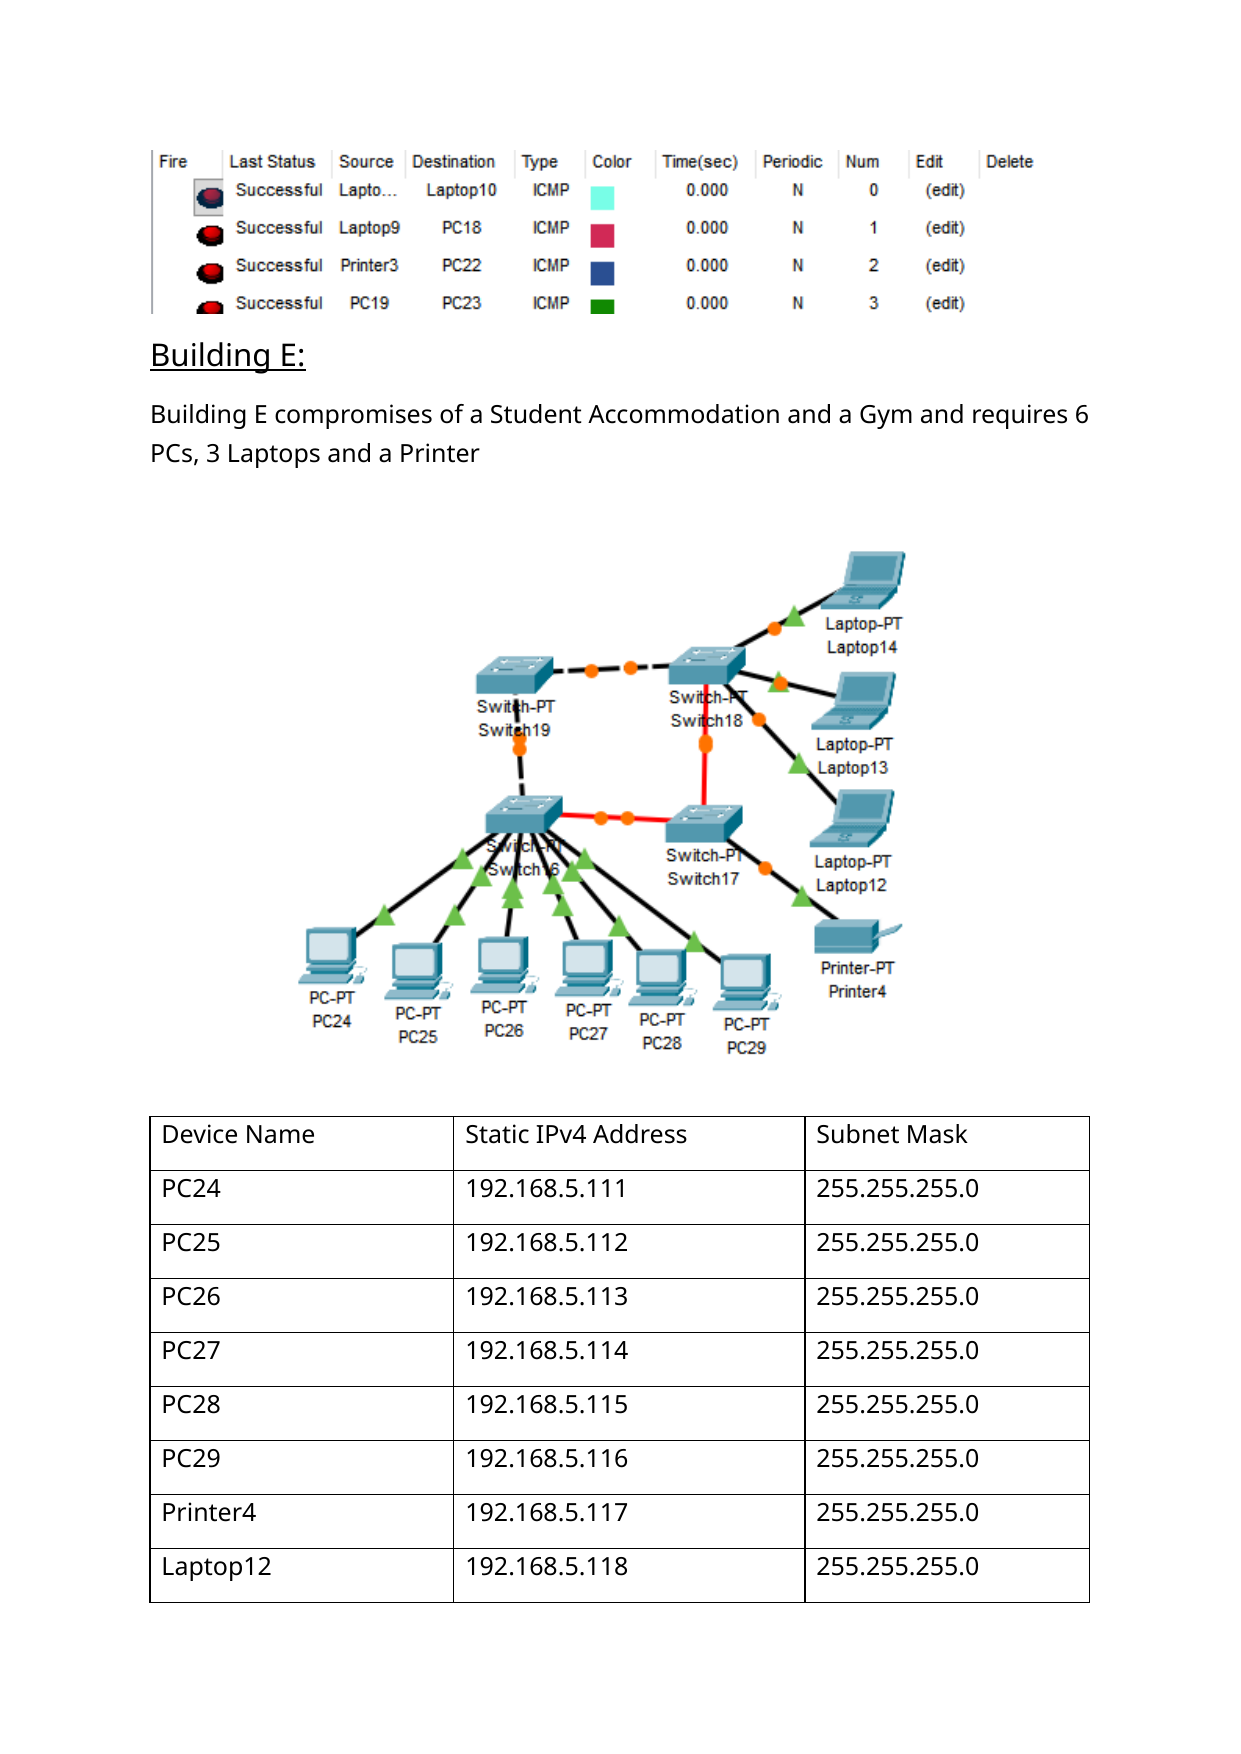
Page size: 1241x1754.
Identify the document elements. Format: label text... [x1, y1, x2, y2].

table_cell 192.168.5.111 [454, 1171, 804, 1224]
table_cell 192.168.5.114 [454, 1333, 804, 1386]
table_cell 192.168.5.118 [454, 1549, 804, 1602]
table_cell PC24 [151, 1171, 453, 1224]
table_cell 255.255.255.0 [806, 1279, 1089, 1332]
table_cell PC26 [151, 1279, 453, 1332]
table_cell PC25 [151, 1225, 453, 1278]
table_cell 255.255.255.0 [806, 1387, 1089, 1440]
text Building E: [150, 333, 1090, 376]
table_cell 255.255.255.0 [806, 1225, 1089, 1278]
table_cell 255.255.255.0 [806, 1171, 1089, 1224]
table_cell 255.255.255.0 [806, 1549, 1089, 1602]
table_cell 255.255.255.0 [806, 1441, 1089, 1494]
table_header Device Name [151, 1117, 453, 1170]
table_cell 192.168.5.115 [454, 1387, 804, 1440]
table_cell PC28 [151, 1387, 453, 1440]
table_cell 255.255.255.0 [806, 1333, 1089, 1386]
table_cell 192.168.5.112 [454, 1225, 804, 1278]
table_cell PC27 [151, 1333, 453, 1386]
table_header Static IPv4 Address [454, 1117, 804, 1170]
table_cell 192.168.5.116 [454, 1441, 804, 1494]
table_cell 255.255.255.0 [806, 1495, 1089, 1548]
text Building E compromises of a Student Accommodation and a Gym and requires 6 PCs, 3 Laptops and a Printer [150, 396, 1090, 470]
table_cell Printer4 [151, 1495, 453, 1548]
table_header Subnet Mask [806, 1117, 1089, 1170]
table_cell Laptop12 [151, 1549, 453, 1602]
table_cell 192.168.5.117 [454, 1495, 804, 1548]
table_cell 192.168.5.113 [454, 1279, 804, 1332]
table_cell PC29 [151, 1441, 453, 1494]
